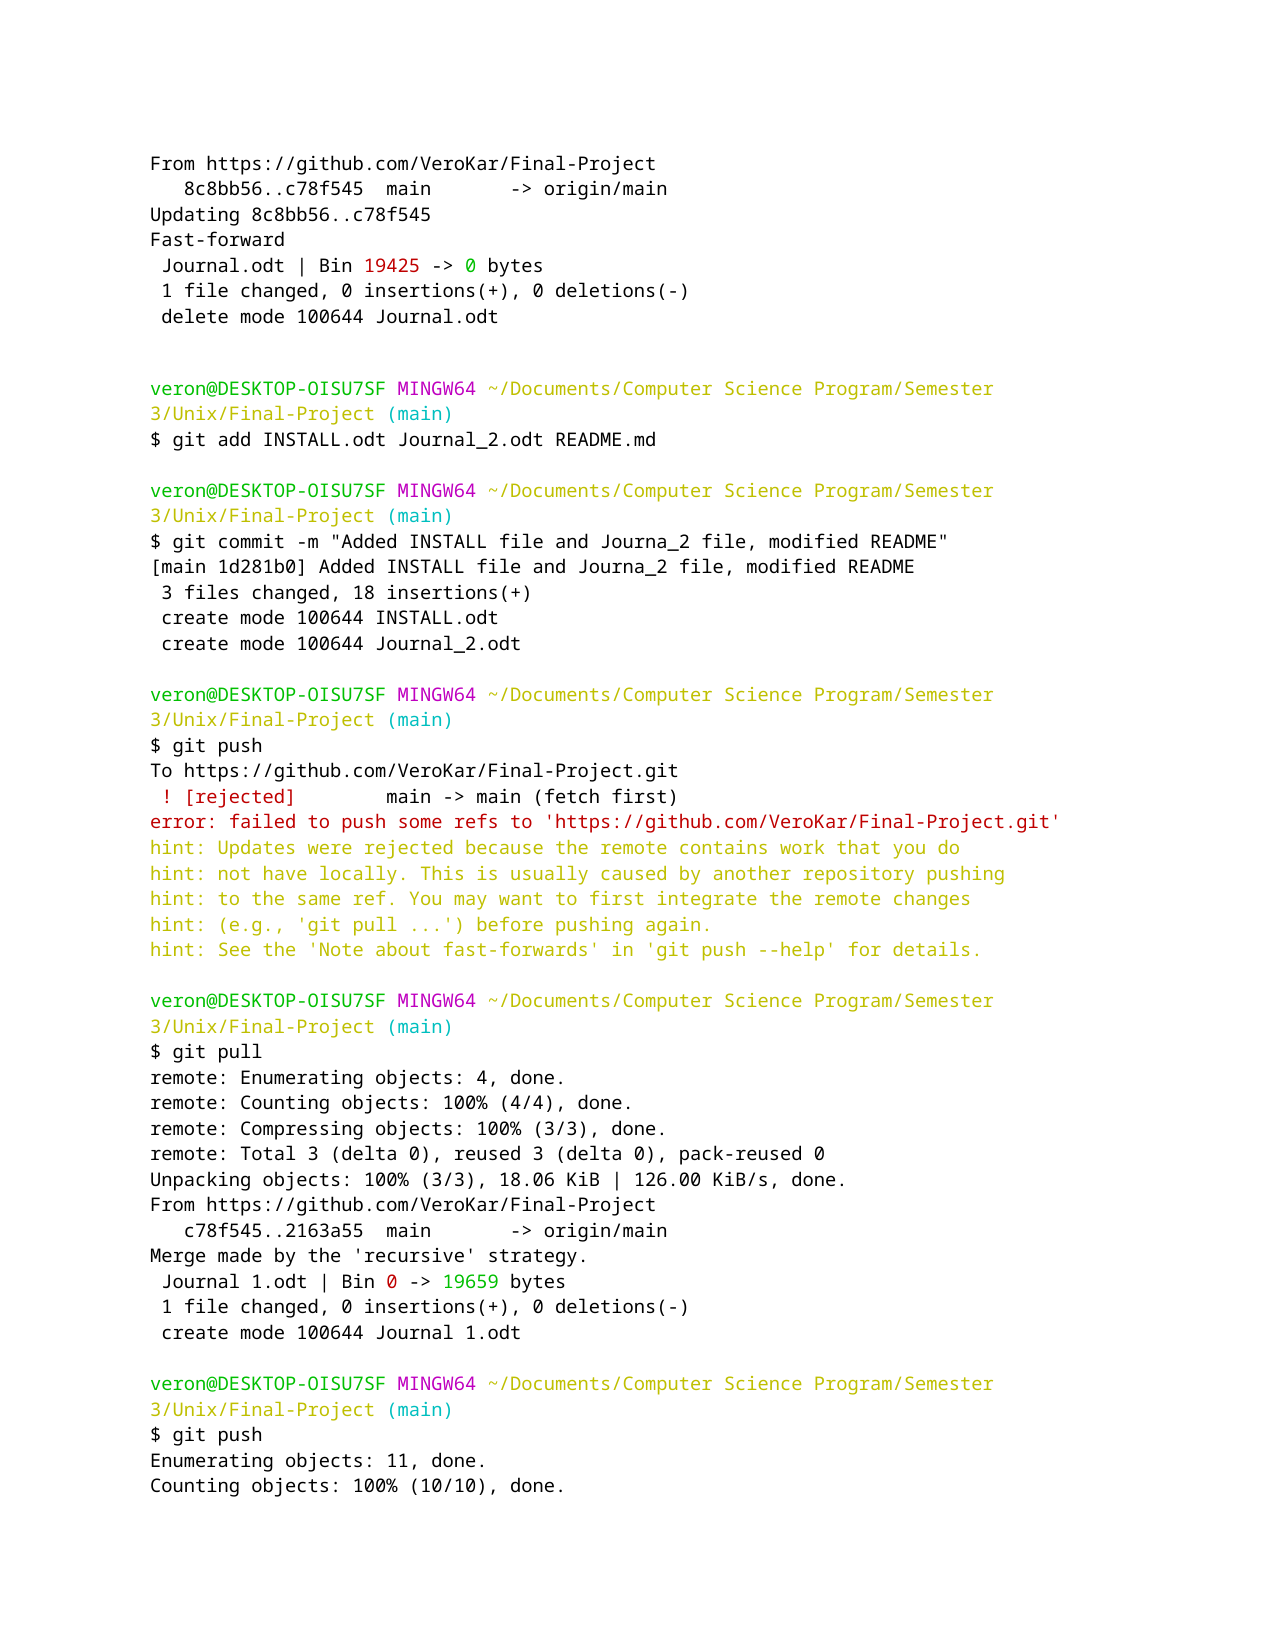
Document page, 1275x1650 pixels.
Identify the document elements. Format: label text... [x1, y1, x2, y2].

text Unpacking objects: 100% (3/3), 18.06 KiB | 126.00 KiB/s, done. [150, 1166, 1125, 1192]
text hint: not have locally. This is usually caused by another repository pushing [150, 860, 1125, 885]
text Journal 1.odt | Bin 0 -> 19659 bytes [150, 1268, 1125, 1294]
text create mode 100644 Journal_2.odt [150, 630, 1125, 656]
text Journal.odt | Bin 19425 -> 0 bytes [150, 252, 1125, 278]
text $ git commit -m "Added INSTALL file and Journa_2 file, modified README" [150, 528, 1125, 554]
text veron@DESKTOP-OISU7SF MINGW64 ~/Documents/Computer Science Program/Semester 3/Unix/Final-Project (main) [150, 477, 1125, 528]
text [main 1d281b0] Added INSTALL file and Journa_2 file, modified README [150, 554, 1125, 579]
text Enumerating objects: 11, done. [150, 1447, 1125, 1472]
text $ git pull [150, 1038, 1125, 1064]
text hint: to the same ref. You may want to first integrate the remote changes [150, 885, 1125, 911]
text Updating 8c8bb56..c78f545 [150, 201, 1125, 227]
text delete mode 100644 Journal.odt [150, 303, 1125, 329]
text hint: (e.g., 'git pull ...') before pushing again. [150, 911, 1125, 936]
text $ git push [150, 1421, 1125, 1447]
text From https://github.com/VeroKar/Final-Project [150, 1192, 1125, 1217]
text 8c8bb56..c78f545 main -> origin/main [150, 176, 1125, 201]
text Fast-forward [150, 227, 1125, 252]
text remote: Total 3 (delta 0), reused 3 (delta 0), pack-reused 0 [150, 1141, 1125, 1166]
text hint: Updates were rejected because the remote contains work that you do [150, 834, 1125, 860]
text remote: Counting objects: 100% (4/4), done. [150, 1089, 1125, 1115]
text From https://github.com/VeroKar/Final-Project [150, 150, 1125, 176]
text remote: Enumerating objects: 4, done. [150, 1064, 1125, 1089]
text remote: Compressing objects: 100% (3/3), done. [150, 1115, 1125, 1141]
text create mode 100644 Journal 1.odt [150, 1319, 1125, 1345]
text hint: See the 'Note about fast-forwards' in 'git push --help' for details. [150, 936, 1125, 962]
text To https://github.com/VeroKar/Final-Project.git [150, 758, 1125, 783]
text Merge made by the 'recursive' strategy. [150, 1243, 1125, 1268]
text c78f545..2163a55 main -> origin/main [150, 1217, 1125, 1243]
text Counting objects: 100% (10/10), done. [150, 1472, 1125, 1498]
text 1 file changed, 0 insertions(+), 0 deletions(-) [150, 1294, 1125, 1319]
text create mode 100644 INSTALL.odt [150, 605, 1125, 630]
text veron@DESKTOP-OISU7SF MINGW64 ~/Documents/Computer Science Program/Semester 3/Unix/Final-Project (main) [150, 681, 1125, 732]
text error: failed to push some refs to 'https://github.com/VeroKar/Final-Project.git' [150, 809, 1125, 834]
text veron@DESKTOP-OISU7SF MINGW64 ~/Documents/Computer Science Program/Semester 3/Unix/Final-Project (main) [150, 987, 1125, 1038]
text veron@DESKTOP-OISU7SF MINGW64 ~/Documents/Computer Science Program/Semester 3/Unix/Final-Project (main) [150, 1370, 1125, 1421]
text 3 files changed, 18 insertions(+) [150, 579, 1125, 605]
text $ git add INSTALL.odt Journal_2.odt README.md [150, 426, 1125, 452]
text ! [rejected] main -> main (fetch first) [150, 783, 1125, 809]
text veron@DESKTOP-OISU7SF MINGW64 ~/Documents/Computer Science Program/Semester 3/Unix/Final-Project (main) [150, 375, 1125, 426]
text $ git push [150, 732, 1125, 758]
text 1 file changed, 0 insertions(+), 0 deletions(-) [150, 278, 1125, 303]
